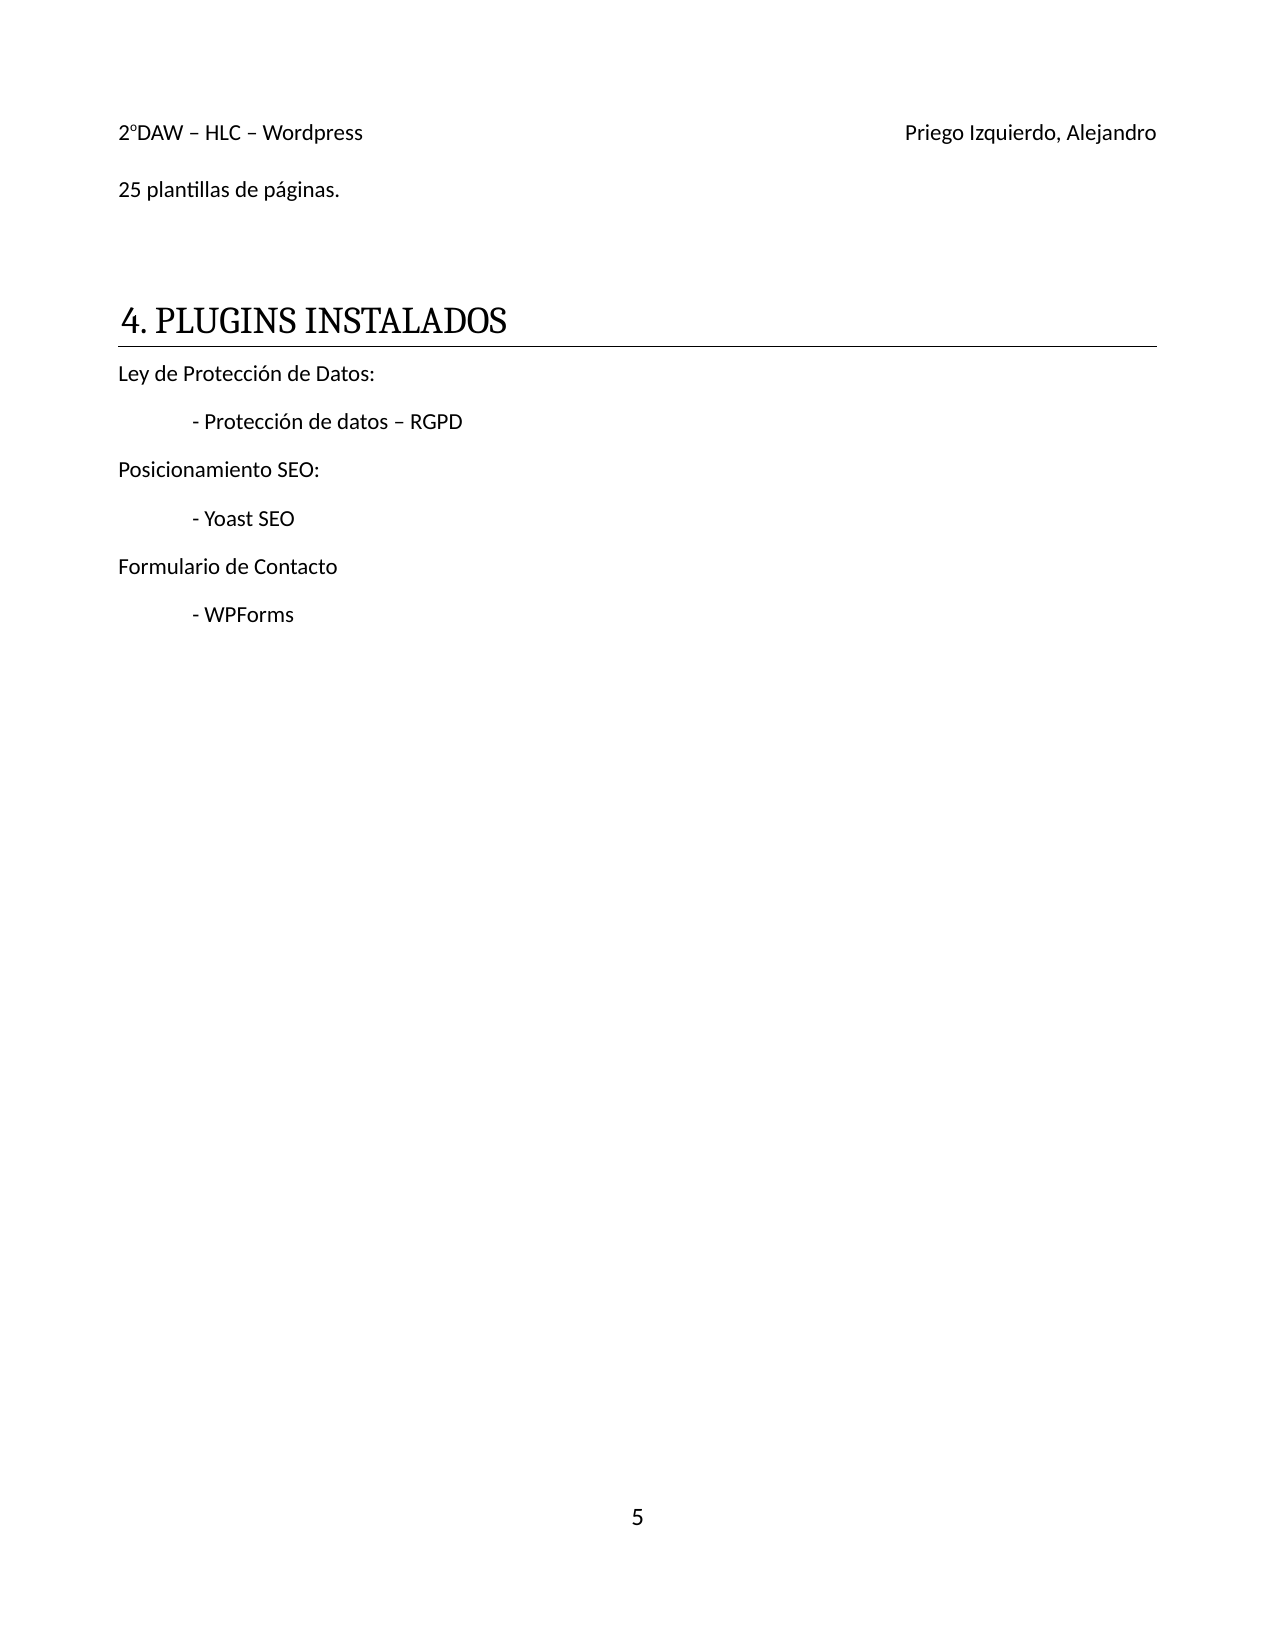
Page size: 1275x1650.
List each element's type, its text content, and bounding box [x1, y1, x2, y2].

text - Protección de datos – RGPD [118, 407, 1157, 436]
text - Yoast SEO [118, 504, 1157, 532]
subtitle 4. Plugins instalados [118, 297, 1157, 346]
text - WPForms [118, 600, 1157, 628]
text Ley de Protección de Datos: [118, 359, 1157, 387]
text Posicionamiento SEO: [118, 456, 1157, 484]
text 25 plantillas de páginas. [118, 176, 1157, 204]
text Formulario de Contacto [118, 552, 1157, 580]
